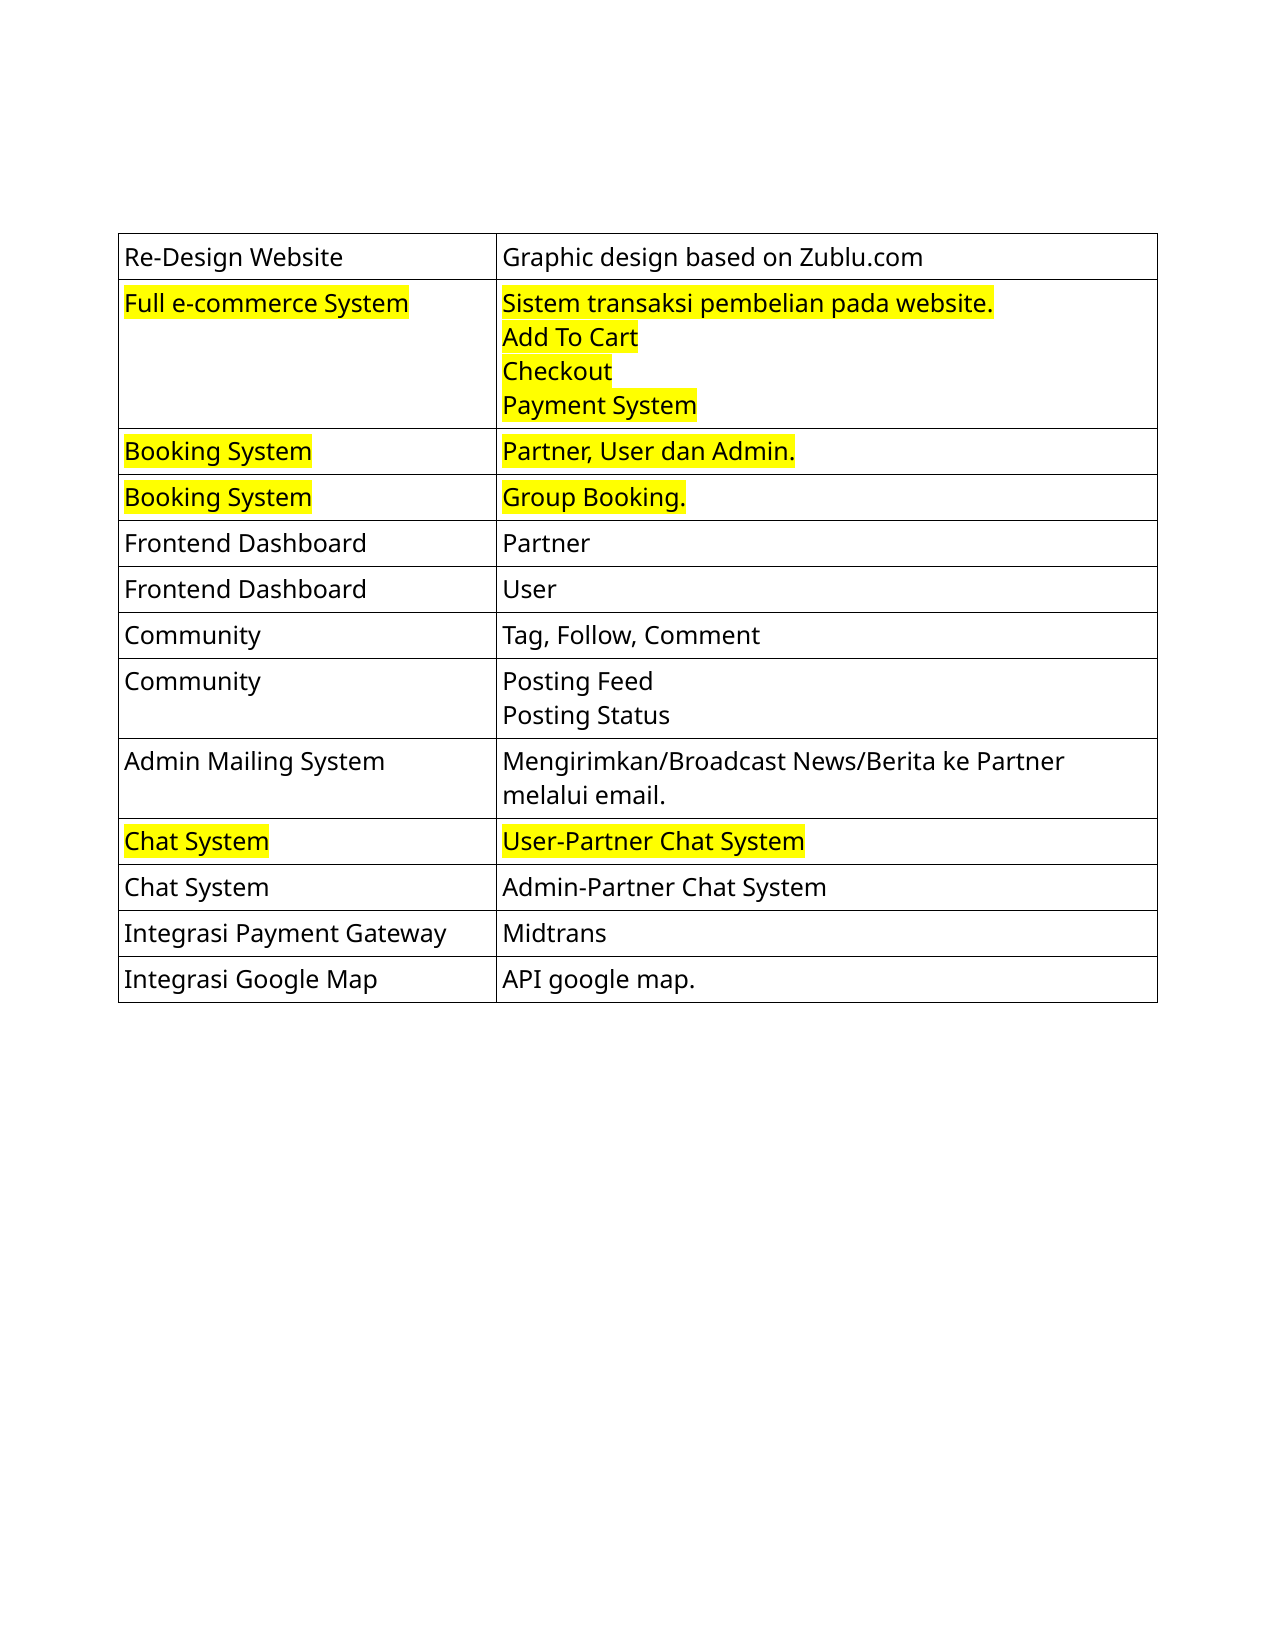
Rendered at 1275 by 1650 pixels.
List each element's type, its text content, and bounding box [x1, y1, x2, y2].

table_cell Admin Mailing System [119, 739, 496, 818]
table_cell Tag, Follow, Comment [497, 613, 1157, 658]
table_cell Partner, User dan Admin. [497, 429, 1157, 473]
table_cell Partner [497, 521, 1157, 566]
table_header Graphic design based on Zublu.com [497, 234, 1157, 279]
table_cell Group Booking. [497, 475, 1157, 519]
table_cell Frontend Dashboard [119, 567, 496, 612]
table_cell Mengirimkan/Broadcast News/Berita ke Partner melalui email. [497, 739, 1157, 818]
table_cell Full e-commerce System [119, 280, 496, 427]
table_cell User-Partner Chat System [497, 819, 1157, 864]
table_cell Integrasi Google Map [119, 957, 496, 1002]
table_cell API google map. [497, 957, 1157, 1002]
table_cell Community [119, 659, 496, 738]
table_cell Sistem transaksi pembelian pada website. Add To Cart Checkout Payment System [497, 280, 1157, 427]
table_cell Community [119, 613, 496, 658]
table_cell Posting Feed Posting Status [497, 659, 1157, 738]
table_cell Admin-Partner Chat System [497, 865, 1157, 910]
table_cell Booking System [119, 429, 496, 473]
table_cell Midtrans [497, 911, 1157, 956]
table_cell User [497, 567, 1157, 612]
table_cell Chat System [119, 819, 496, 864]
table_cell Booking System [119, 475, 496, 519]
table_cell Integrasi Payment Gateway [119, 911, 496, 956]
table_header Re-Design Website [119, 234, 496, 279]
table_cell Chat System [119, 865, 496, 910]
table_cell Frontend Dashboard [119, 521, 496, 566]
